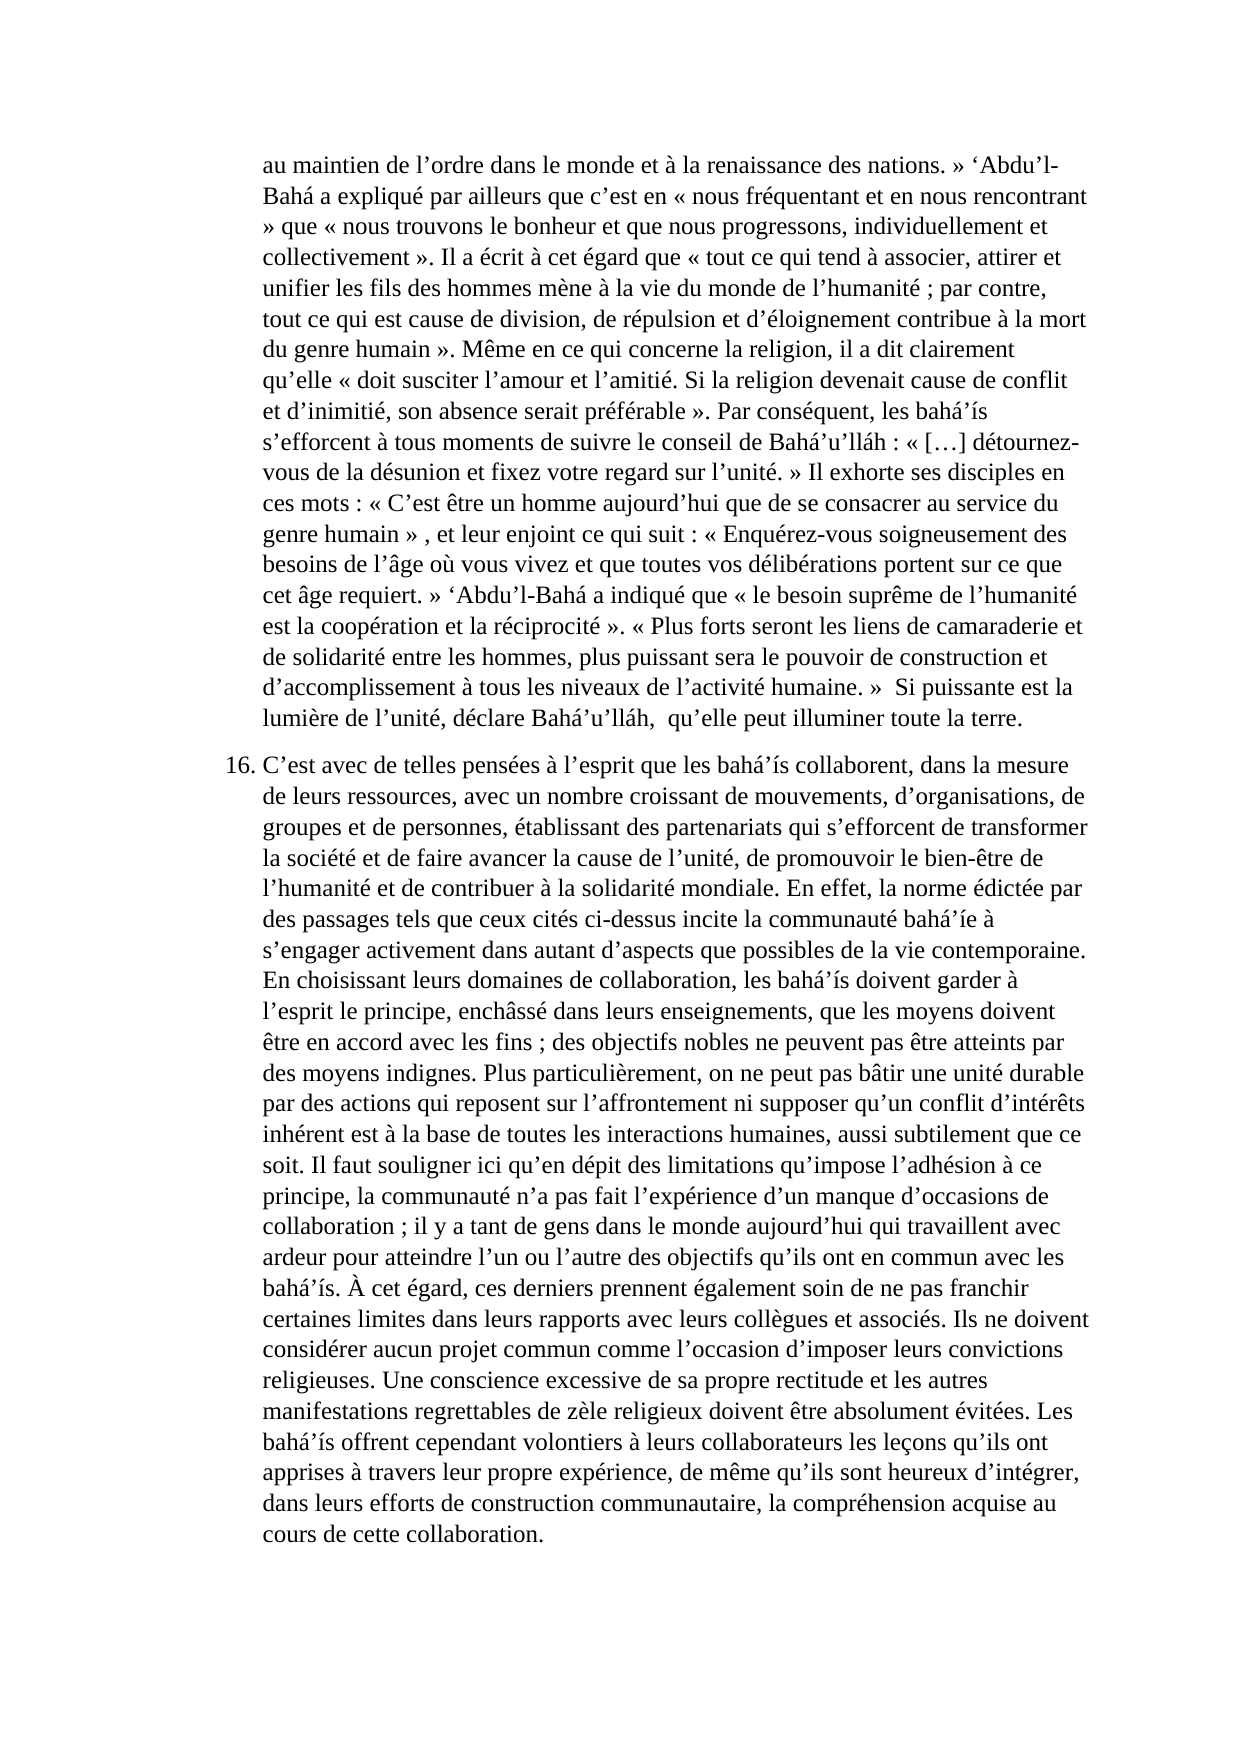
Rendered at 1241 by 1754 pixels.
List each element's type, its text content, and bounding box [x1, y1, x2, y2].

list au maintien de l’ordre dans le monde et à la renaissance des nations. » ‘Abdu’l-Bahá a expliqué par ailleurs que c’est en « nous fréquentant et en nous rencontrant » que « nous trouvons le bonheur et que nous progressons, individuellement et collectivement ». Il a écrit à cet égard que « tout ce qui tend à associer, attirer et unifier les fils des hommes mène à la vie du monde de l’humanité ; par contre, tout ce qui est cause de division, de répulsion et d’éloignement contribue à la mort du genre humain ». Même en ce qui concerne la religion, il a dit clairement qu’elle « doit susciter l’amour et l’amitié. Si la religion devenait cause de conflit et d’inimitié, son absence serait préférable ». Par conséquent, les bahá’ís s’efforcent à tous moments de suivre le conseil de Bahá’u’lláh : « […] détournez-vous de la désunion et fixez votre regard sur l’unité. » Il exhorte ses disciples en ces mots : « C’est être un homme aujourd’hui que de se consacrer au service du genre humain » , et leur enjoint ce qui suit : « Enquérez-vous soigneusement des besoins de l’âge où vous vivez et que toutes vos délibérations portent sur ce que cet âge requiert. » ‘Abdu’l-Bahá a indiqué que « le besoin suprême de l’humanité est la coopération et la réciprocité ». « Plus forts seront les liens de camaraderie et de solidarité entre les hommes, plus puissant sera le pouvoir de construction et d’accomplissement à tous les niveaux de l’activité humaine. » Si puissante est la lumière de l’unité, déclare Bahá’u’lláh, qu’elle peut illuminer toute la terre. [225, 150, 1090, 732]
list C’est avec de telles pensées à l’esprit que les bahá’ís collaborent, dans la mesure de leurs ressources, avec un nombre croissant de mouvements, d’organisations, de groupes et de personnes, établissant des partenariats qui s’efforcent de transformer la société et de faire avancer la cause de l’unité, de promouvoir le bien-être de l’humanité et de contribuer à la solidarité mondiale. En effet, la norme édictée par des passages tels que ceux cités ci-dessus incite la communauté bahá’íe à s’engager activement dans autant d’aspects que possibles de la vie contemporaine. En choisissant leurs domaines de collaboration, les bahá’ís doivent garder à l’esprit le principe, enchâssé dans leurs enseignements, que les moyens doivent être en accord avec les fins ; des objectifs nobles ne peuvent pas être atteints par des moyens indignes. Plus particulièrement, on ne peut pas bâtir une unité durable par des actions qui reposent sur l’affrontement ni supposer qu’un conflit d’intérêts inhérent est à la base de toutes les interactions humaines, aussi subtilement que ce soit. Il faut souligner ici qu’en dépit des limitations qu’impose l’adhésion à ce principe, la communauté n’a pas fait l’expérience d’un manque d’occasions de collaboration ; il y a tant de gens dans le monde aujourd’hui qui travaillent avec ardeur pour atteindre l’un ou l’autre des objectifs qu’ils ont en commun avec les bahá’ís. À cet égard, ces derniers prennent également soin de ne pas franchir certaines limites dans leurs rapports avec leurs collègues et associés. Ils ne doivent considérer aucun projet commun comme l’occasion d’imposer leurs convictions religieuses. Une conscience excessive de sa propre rectitude et les autres manifestations regrettables de zèle religieux doivent être absolument évitées. Les bahá’ís offrent cependant volontiers à leurs collaborateurs les leçons qu’ils ont apprises à travers leur propre expérience, de même qu’ils sont heureux d’intégrer, dans leurs efforts de construction communautaire, la compréhension acquise au cours de cette collaboration. [225, 751, 1090, 1547]
